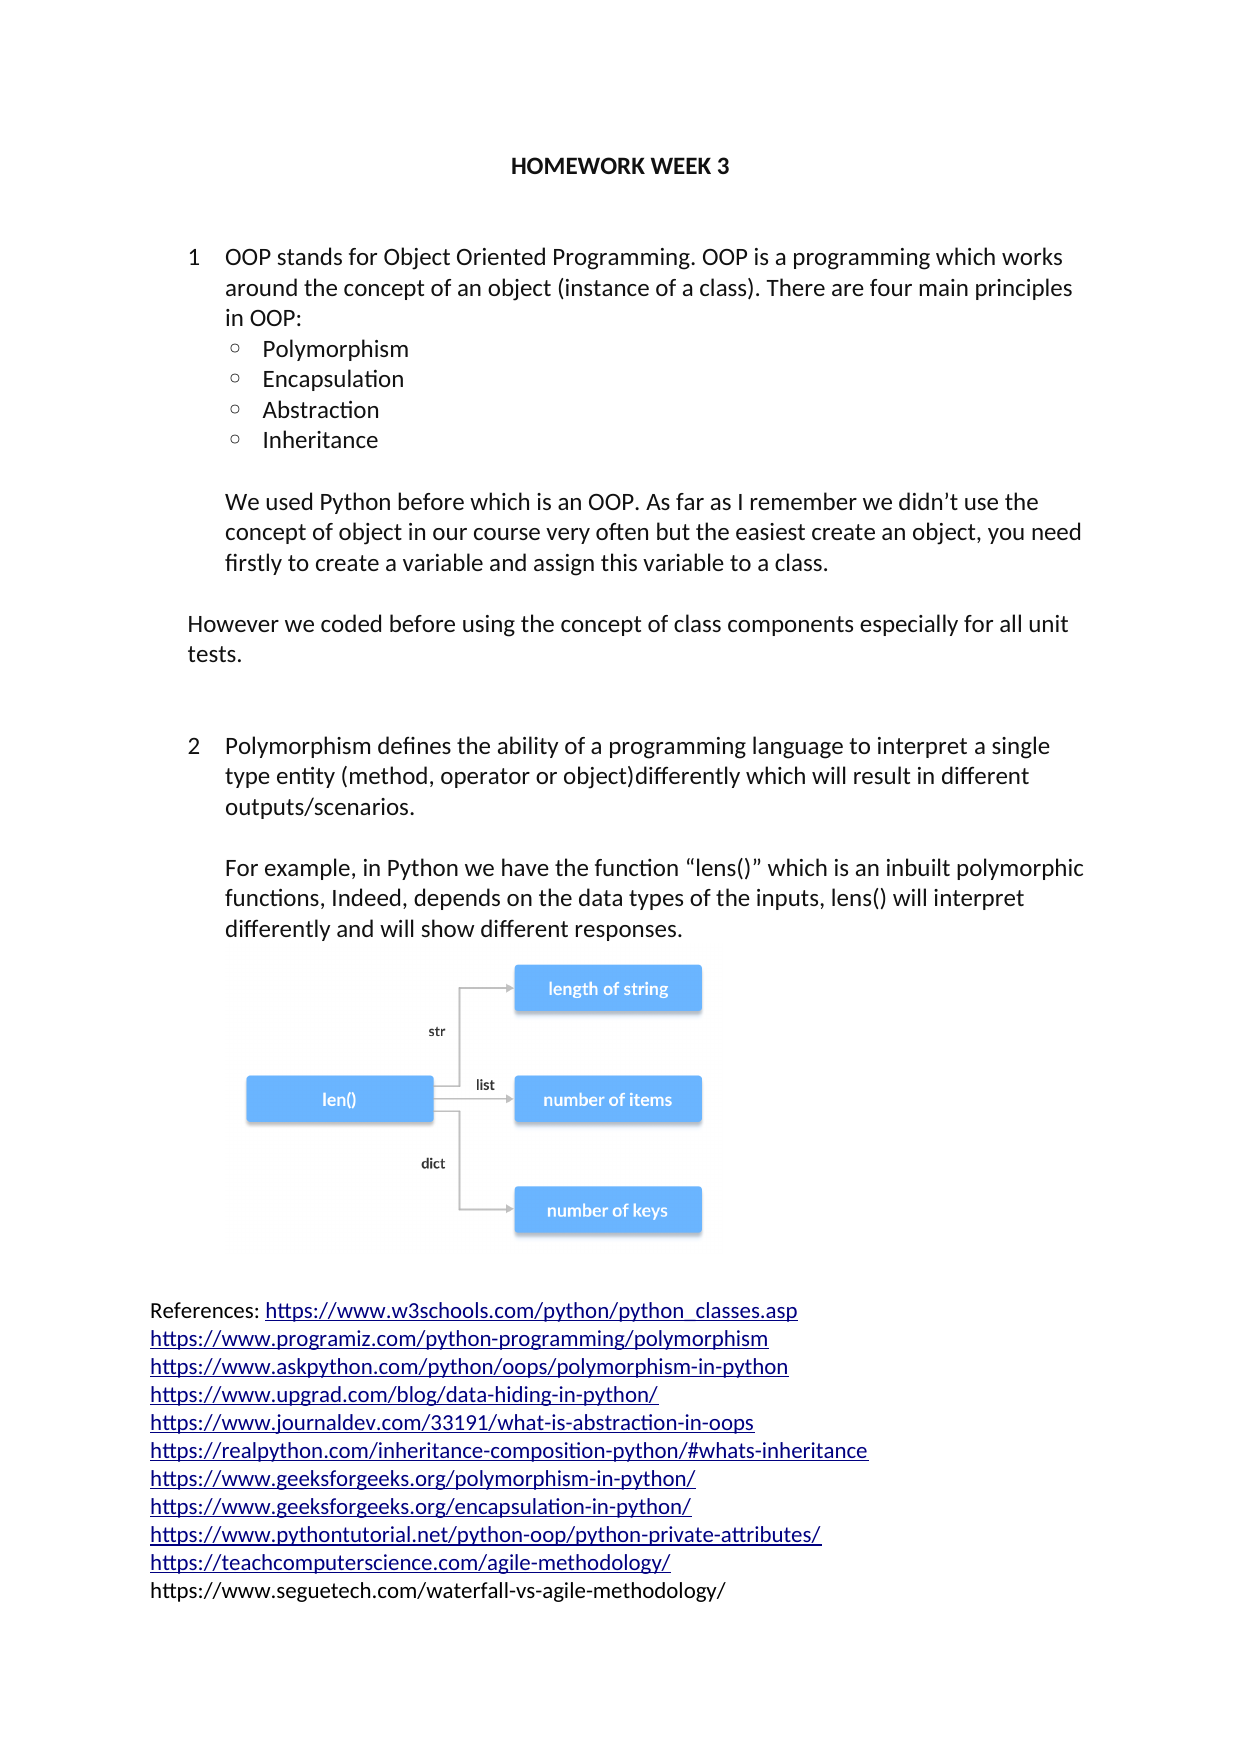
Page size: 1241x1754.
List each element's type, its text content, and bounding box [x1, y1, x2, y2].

list We used Python before which is an OOP. As far as I remember we didn’t use the concept of object in our course very often but the easiest create an object, you need firstly to create a variable and assign this variable to a class. [187, 486, 1090, 577]
list Polymorphism defines the ability of a programming language to interpret a single type entity (method, operator or object)differently which will result in different outputs/scenarios. [187, 730, 1090, 821]
list Encapsulation [225, 364, 1090, 394]
list Inheritance [225, 425, 1090, 455]
text However we coded before using the concept of class components especially for all unit tests. [187, 608, 1090, 669]
list Abstraction [225, 394, 1090, 425]
picture [225, 943, 723, 1254]
list For example, in Python we have the function “lens()” which is an inbuilt polymorphic functions, Indeed, depends on the data types of the inputs, lens() will interpret differently and will show different responses. [187, 852, 1090, 943]
list OOP stands for Object Oriented Programming. OOP is a programming which works around the concept of an object (instance of a class). There are four main principles in OOP: [187, 242, 1090, 333]
text HOMEWORK WEEK 3 [150, 150, 1090, 181]
list Polymorphism [225, 333, 1090, 364]
